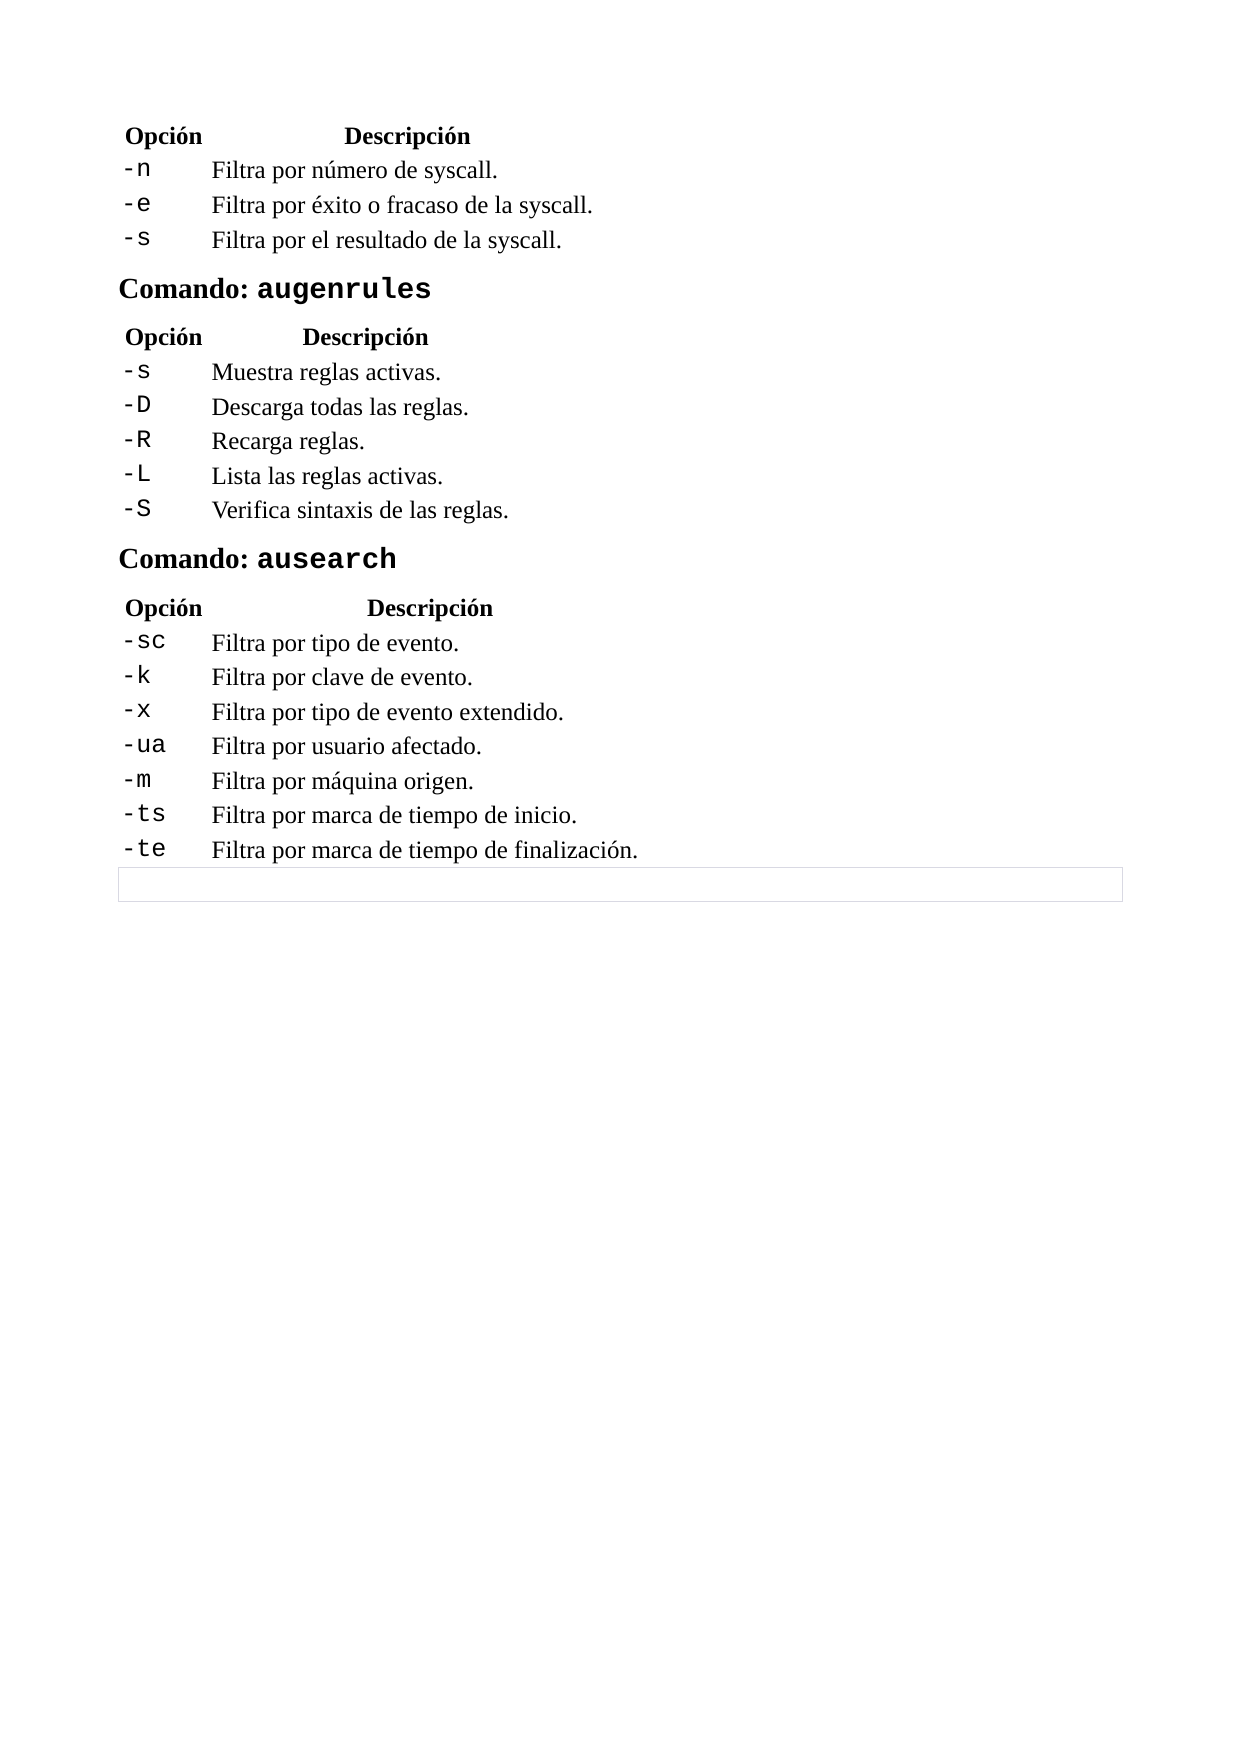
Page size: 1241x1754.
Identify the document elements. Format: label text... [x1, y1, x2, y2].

table_cell -k [118, 659, 208, 694]
table_cell -s [118, 354, 208, 389]
table_cell -x [118, 694, 208, 728]
table_header Opción [118, 118, 208, 153]
table_cell -te [118, 832, 208, 867]
table_cell Filtra por tipo de evento extendido. [209, 694, 651, 728]
table_header Opción [118, 320, 208, 354]
table_cell -S [118, 493, 208, 527]
table_cell Descarga todas las reglas. [209, 389, 522, 423]
table_cell -ts [118, 798, 208, 832]
table_header Descripción [209, 320, 522, 354]
table_cell Lista las reglas activas. [209, 458, 522, 492]
table_cell -s [118, 222, 208, 256]
table_cell Filtra por clave de evento. [209, 659, 651, 694]
table_cell Filtra por usuario afectado. [209, 729, 651, 763]
table_cell -n [118, 153, 208, 187]
table_cell -sc [118, 625, 208, 659]
table_header Opción [118, 590, 208, 625]
table_cell Verifica sintaxis de las reglas. [209, 493, 522, 527]
table_cell -D [118, 389, 208, 423]
table_cell -R [118, 423, 208, 458]
table_cell Filtra por éxito o fracaso de la syscall. [209, 187, 606, 222]
table_cell Filtra por número de syscall. [209, 153, 606, 187]
table_header Descripción [209, 590, 651, 625]
table_cell Filtra por el resultado de la syscall. [209, 222, 606, 256]
table_cell -e [118, 187, 208, 222]
subtitle Comando: ausearch [118, 542, 1122, 578]
table_header Descripción [209, 118, 606, 153]
table_cell Muestra reglas activas. [209, 354, 522, 389]
table_cell -L [118, 458, 208, 492]
table_cell Filtra por máquina origen. [209, 763, 651, 798]
subtitle Comando: augenrules [118, 271, 1122, 307]
table_cell -ua [118, 729, 208, 763]
table_cell Filtra por tipo de evento. [209, 625, 651, 659]
table_cell Filtra por marca de tiempo de finalización. [209, 832, 651, 867]
table_cell Recarga reglas. [209, 423, 522, 458]
table_cell -m [118, 763, 208, 798]
table_cell Filtra por marca de tiempo de inicio. [209, 798, 651, 832]
